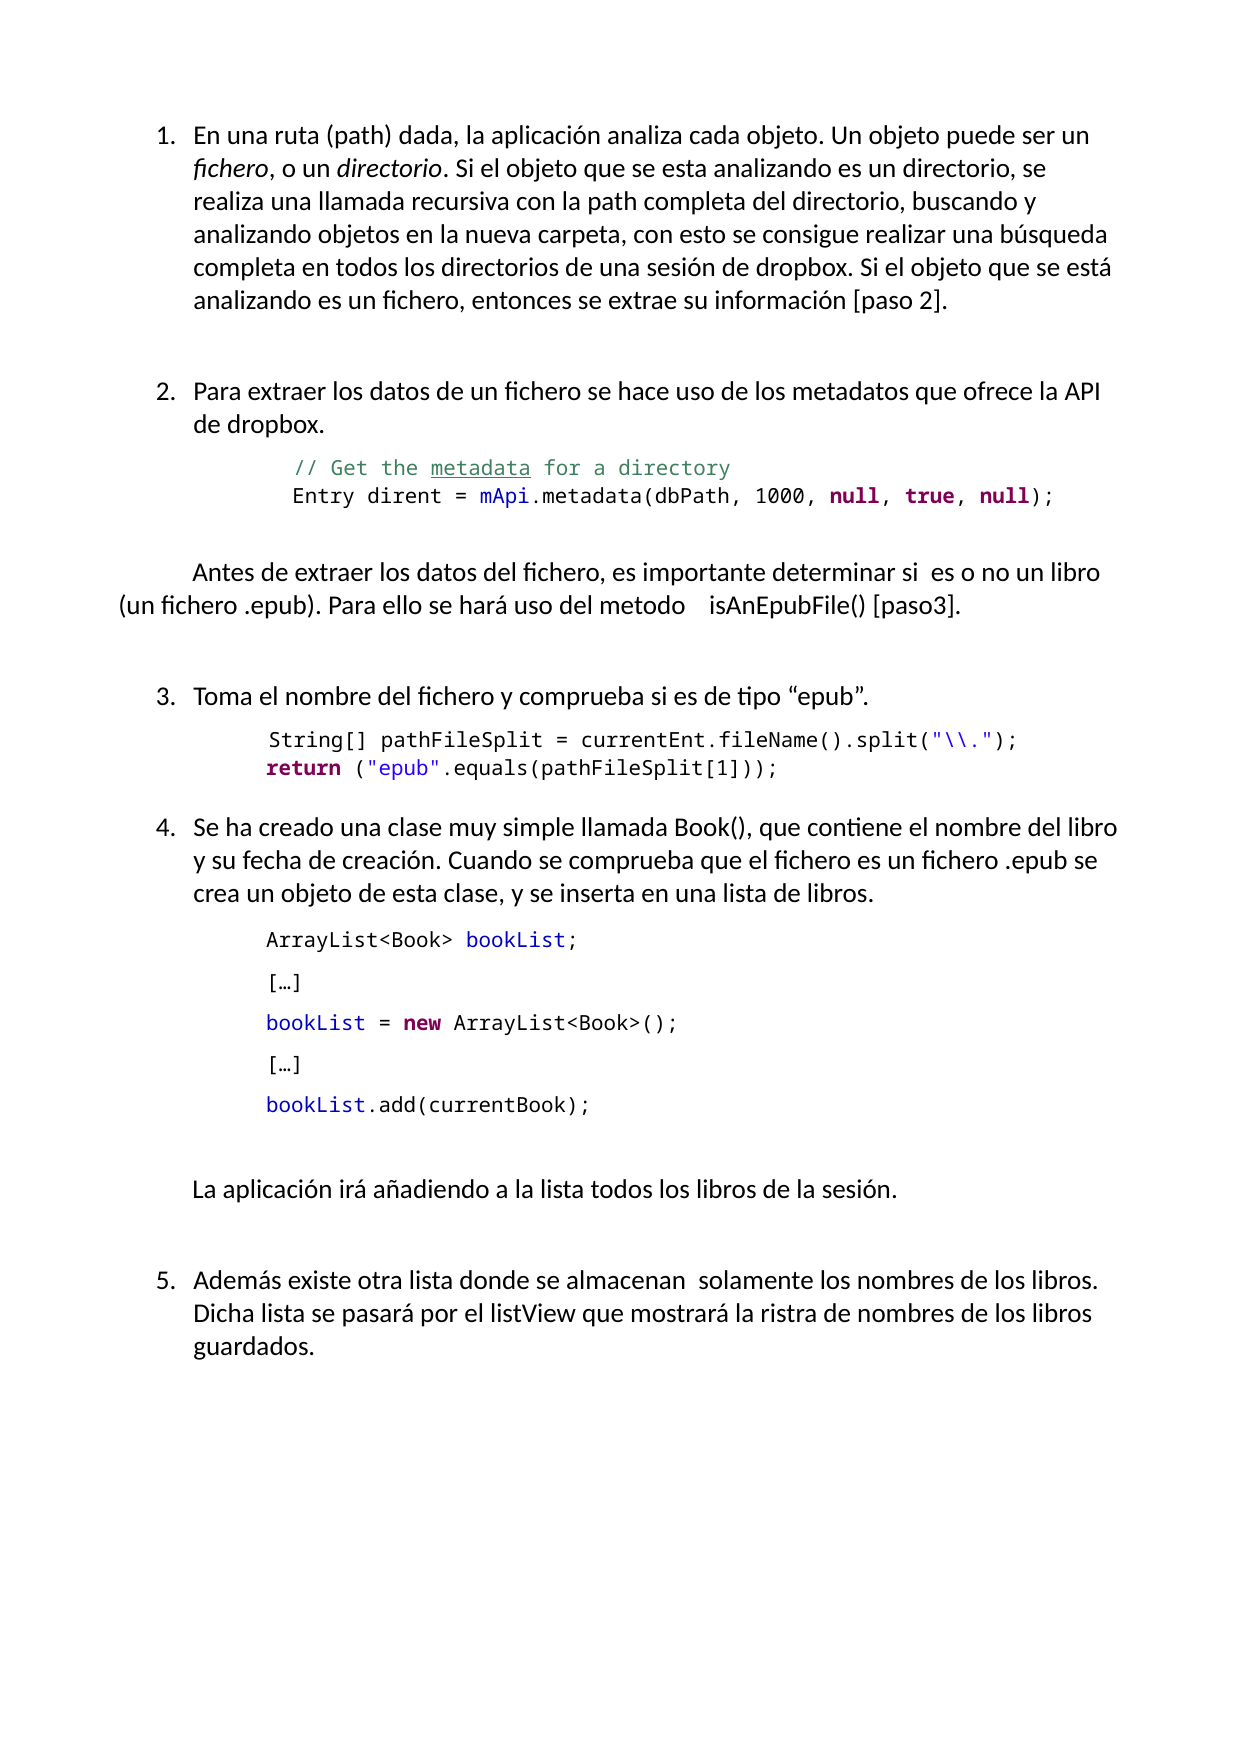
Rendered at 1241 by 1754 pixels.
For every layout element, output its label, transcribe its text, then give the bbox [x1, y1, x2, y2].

text return ("epub".equals(pathFileSplit[1])); [118, 753, 1122, 782]
text La aplicación irá añadiendo a la lista todos los libros de la sesión. [118, 1172, 1122, 1205]
text […] [118, 967, 1122, 996]
list // Get the metadata for a directory [231, 453, 1122, 481]
list Toma el nombre del fichero y comprueba si es de tipo “epub”. [156, 679, 1122, 712]
text Entry dirent = mApi.metadata(dbPath, 1000, null, true, null); [118, 481, 1122, 510]
text […] [118, 1049, 1122, 1077]
text Antes de extraer los datos del fichero, es importante determinar si es o no un libro (un fichero .epub). Para ello se hará uso del metodo isAnEpubFile() [paso3]. [118, 555, 1122, 621]
list Se ha creado una clase muy simple llamada Book(), que contiene el nombre del libro y su fecha de creación. Cuando se comprueba que el fichero es un fichero .epub se crea un objeto de esta clase, y se inserta en una lista de libros. [156, 810, 1122, 909]
list Además existe otra lista donde se almacenan solamente los nombres de los libros. Dicha lista se pasará por el listView que mostrará la ristra de nombres de los libros guardados. [156, 1263, 1122, 1362]
text bookList.add(currentBook); [118, 1090, 1122, 1118]
list Para extraer los datos de un fichero se hace uso de los metadatos que ofrece la API de dropbox. [156, 374, 1122, 440]
list String[] pathFileSplit = currentEnt.fileName().split("\\."); [231, 725, 1122, 753]
list En una ruta (path) dada, la aplicación analiza cada objeto. Un objeto puede ser un fichero, o un directorio. Si el objeto que se esta analizando es un directorio, se realiza una llamada recursiva con la path completa del directorio, buscando y analizando objetos en la nueva carpeta, con esto se consigue realizar una búsqueda completa en todos los directorios de una sesión de dropbox. Si el objeto que se está analizando es un fichero, entonces se extrae su información [paso 2]. [156, 118, 1122, 316]
text bookList = new ArrayList<Book>(); [118, 1008, 1122, 1037]
text ArrayList<Book> bookList; [118, 922, 1122, 955]
